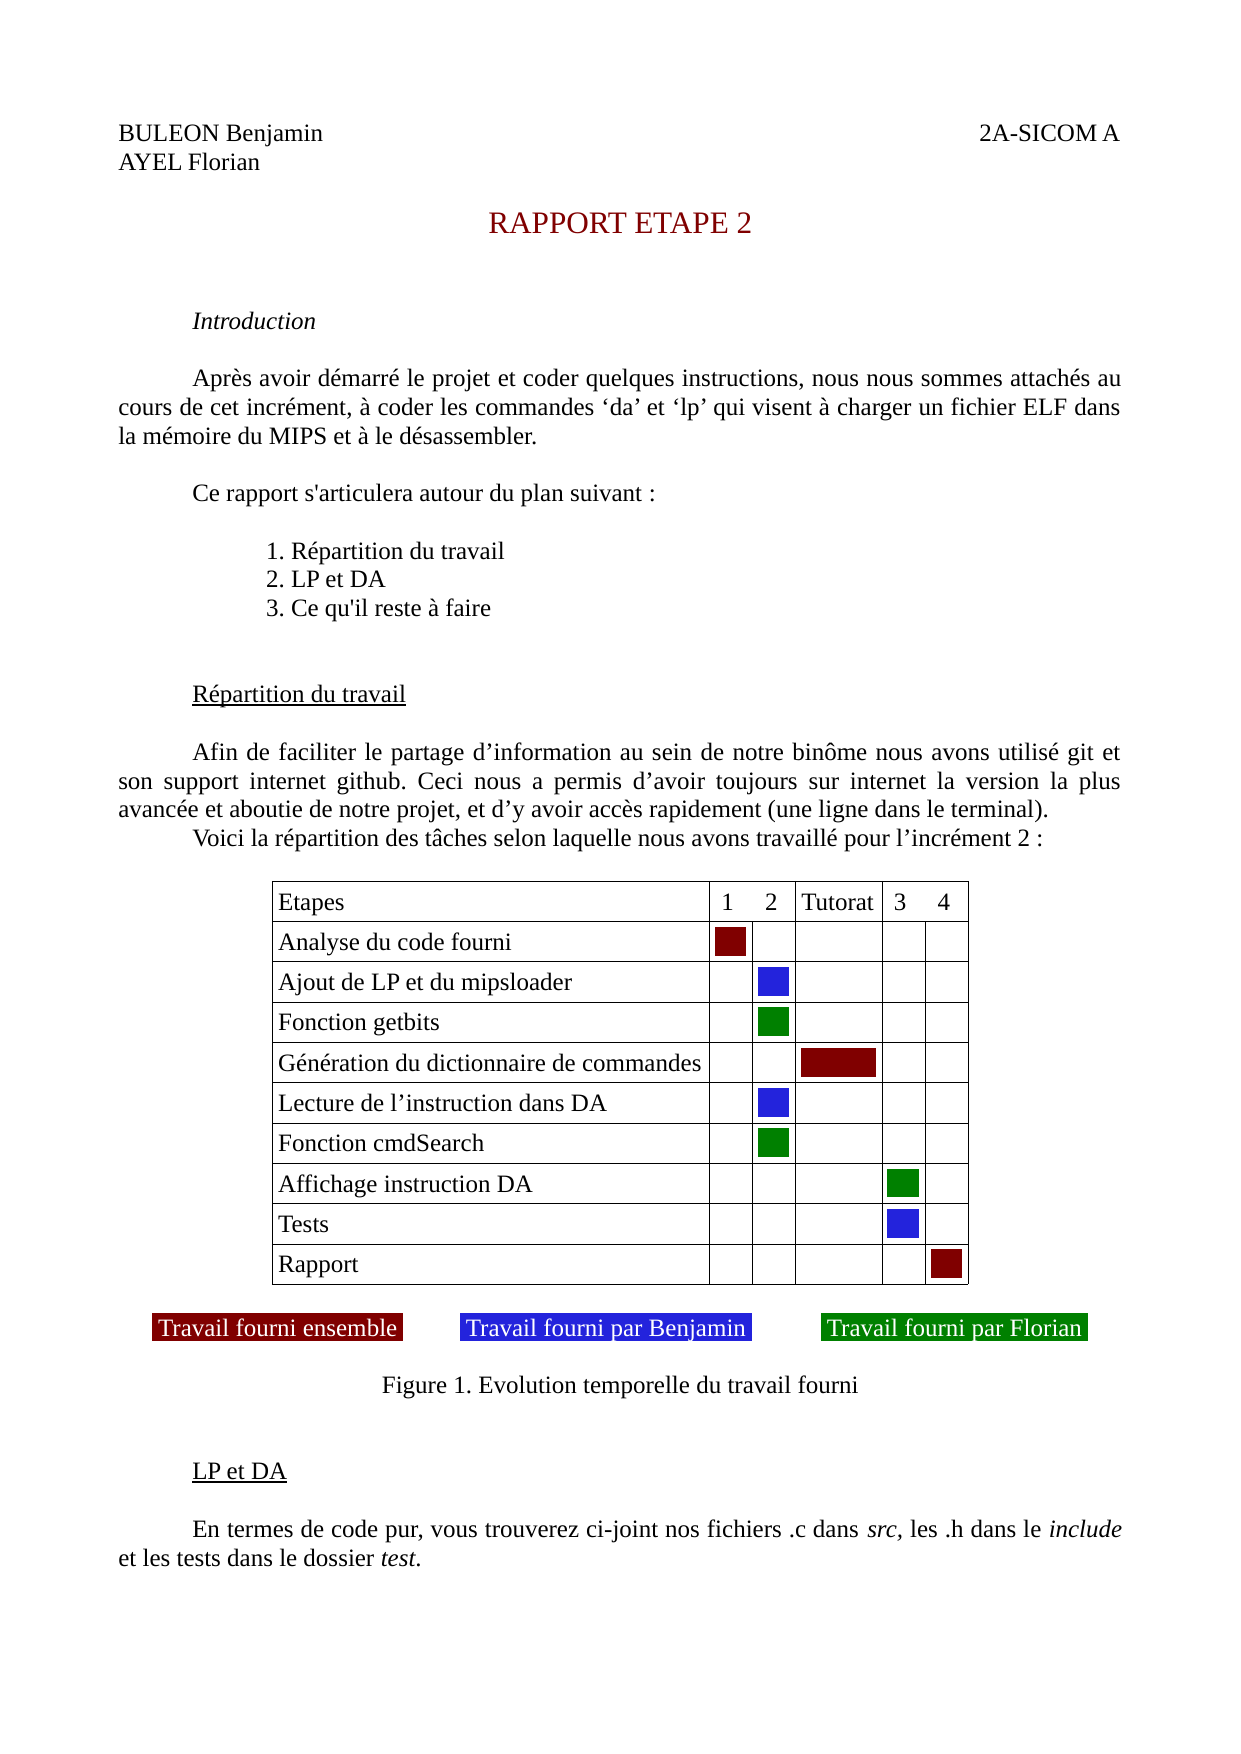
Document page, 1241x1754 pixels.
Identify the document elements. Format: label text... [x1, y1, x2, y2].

table_cell [926, 1245, 968, 1284]
table_cell [710, 1003, 752, 1042]
table_cell [753, 1204, 795, 1243]
text Afin de faciliter le partage d’information au sein de notre binôme nous avons utilisé git et son support internet github. Ceci nous a permis d’avoir toujours sur internet la version la plus avancée et aboutie de notre projet, et d’y avoir accès rapidement (une ligne dans le terminal). [118, 737, 1122, 823]
text Figure 1. Evolution temporelle du travail fourni [118, 1370, 1122, 1399]
table_cell [796, 1164, 882, 1203]
table_cell [710, 1204, 752, 1243]
table_cell [796, 1083, 882, 1123]
table_cell [796, 962, 882, 1002]
table_cell [753, 1043, 795, 1082]
table_cell [796, 1003, 882, 1042]
table_header 1 2 [710, 882, 795, 921]
table_cell [926, 922, 968, 961]
text 1. Répartition du travail [118, 536, 1122, 564]
table_cell [883, 1245, 925, 1284]
table_cell Tests [273, 1204, 709, 1243]
table_cell [796, 922, 882, 961]
table_cell [926, 1043, 968, 1082]
table_cell [883, 1124, 925, 1163]
table_cell [710, 962, 752, 1002]
table_cell [883, 1164, 925, 1203]
table_cell Rapport [273, 1245, 709, 1284]
text Voici la répartition des tâches selon laquelle nous avons travaillé pour l’incrément 2 : [118, 823, 1122, 852]
table_cell [753, 1083, 795, 1123]
table_cell [753, 1164, 795, 1203]
text En termes de code pur, vous trouverez ci-joint nos fichiers .c dans src, les .h dans le include et les tests dans le dossier test. [118, 1514, 1122, 1571]
text 2. LP et DA [118, 564, 1122, 593]
table_cell [926, 1003, 968, 1042]
table_cell [710, 1043, 752, 1082]
table_cell Lecture de l’instruction dans DA [273, 1083, 709, 1123]
table_cell Affichage instruction DA [273, 1164, 709, 1203]
text Travail fourni ensemble Travail fourni par Benjamin Travail fourni par Florian [118, 1313, 1122, 1341]
table_cell [926, 1164, 968, 1203]
table_cell [710, 1164, 752, 1203]
table_cell [926, 1083, 968, 1123]
table_cell [796, 1245, 882, 1284]
table_cell [753, 962, 795, 1002]
table_cell [883, 1083, 925, 1123]
table_cell Analyse du code fourni [273, 922, 709, 961]
table_cell [710, 922, 752, 961]
table_cell [796, 1124, 882, 1163]
table_cell Fonction cmdSearch [273, 1124, 709, 1163]
table_cell [710, 1083, 752, 1123]
table_cell [883, 1043, 925, 1082]
table_cell [926, 1204, 968, 1243]
table_cell [926, 1124, 968, 1163]
table_cell [796, 1204, 882, 1243]
text LP et DA [118, 1456, 1122, 1485]
table_cell [883, 962, 925, 1002]
table_cell [796, 1043, 882, 1082]
table_header Etapes [273, 882, 709, 921]
table_cell [710, 1124, 752, 1163]
table_header 3 4 [883, 882, 968, 921]
table_cell [753, 1124, 795, 1163]
text Introduction [118, 306, 1122, 334]
table_cell [926, 962, 968, 1002]
text Répartition du travail [118, 679, 1122, 708]
table_cell [883, 1003, 925, 1042]
table_cell [883, 922, 925, 961]
table_cell [753, 1245, 795, 1284]
text Ce rapport s'articulera autour du plan suivant : [118, 478, 1122, 507]
table_header Tutorat [796, 882, 882, 921]
table_cell Génération du dictionnaire de commandes [273, 1043, 709, 1082]
table_cell [753, 922, 795, 961]
table_cell [883, 1204, 925, 1243]
text Après avoir démarré le projet et coder quelques instructions, nous nous sommes attachés au cours de cet incrément, à coder les commandes ‘da’ et ‘lp’ qui visent à charger un fichier ELF dans la mémoire du MIPS et à le désassembler. [118, 363, 1122, 449]
table_cell Fonction getbits [273, 1003, 709, 1042]
table_cell Ajout de LP et du mipsloader [273, 962, 709, 1002]
table_cell [710, 1245, 752, 1284]
table_cell [753, 1003, 795, 1042]
text 3. Ce qu'il reste à faire [118, 593, 1122, 622]
